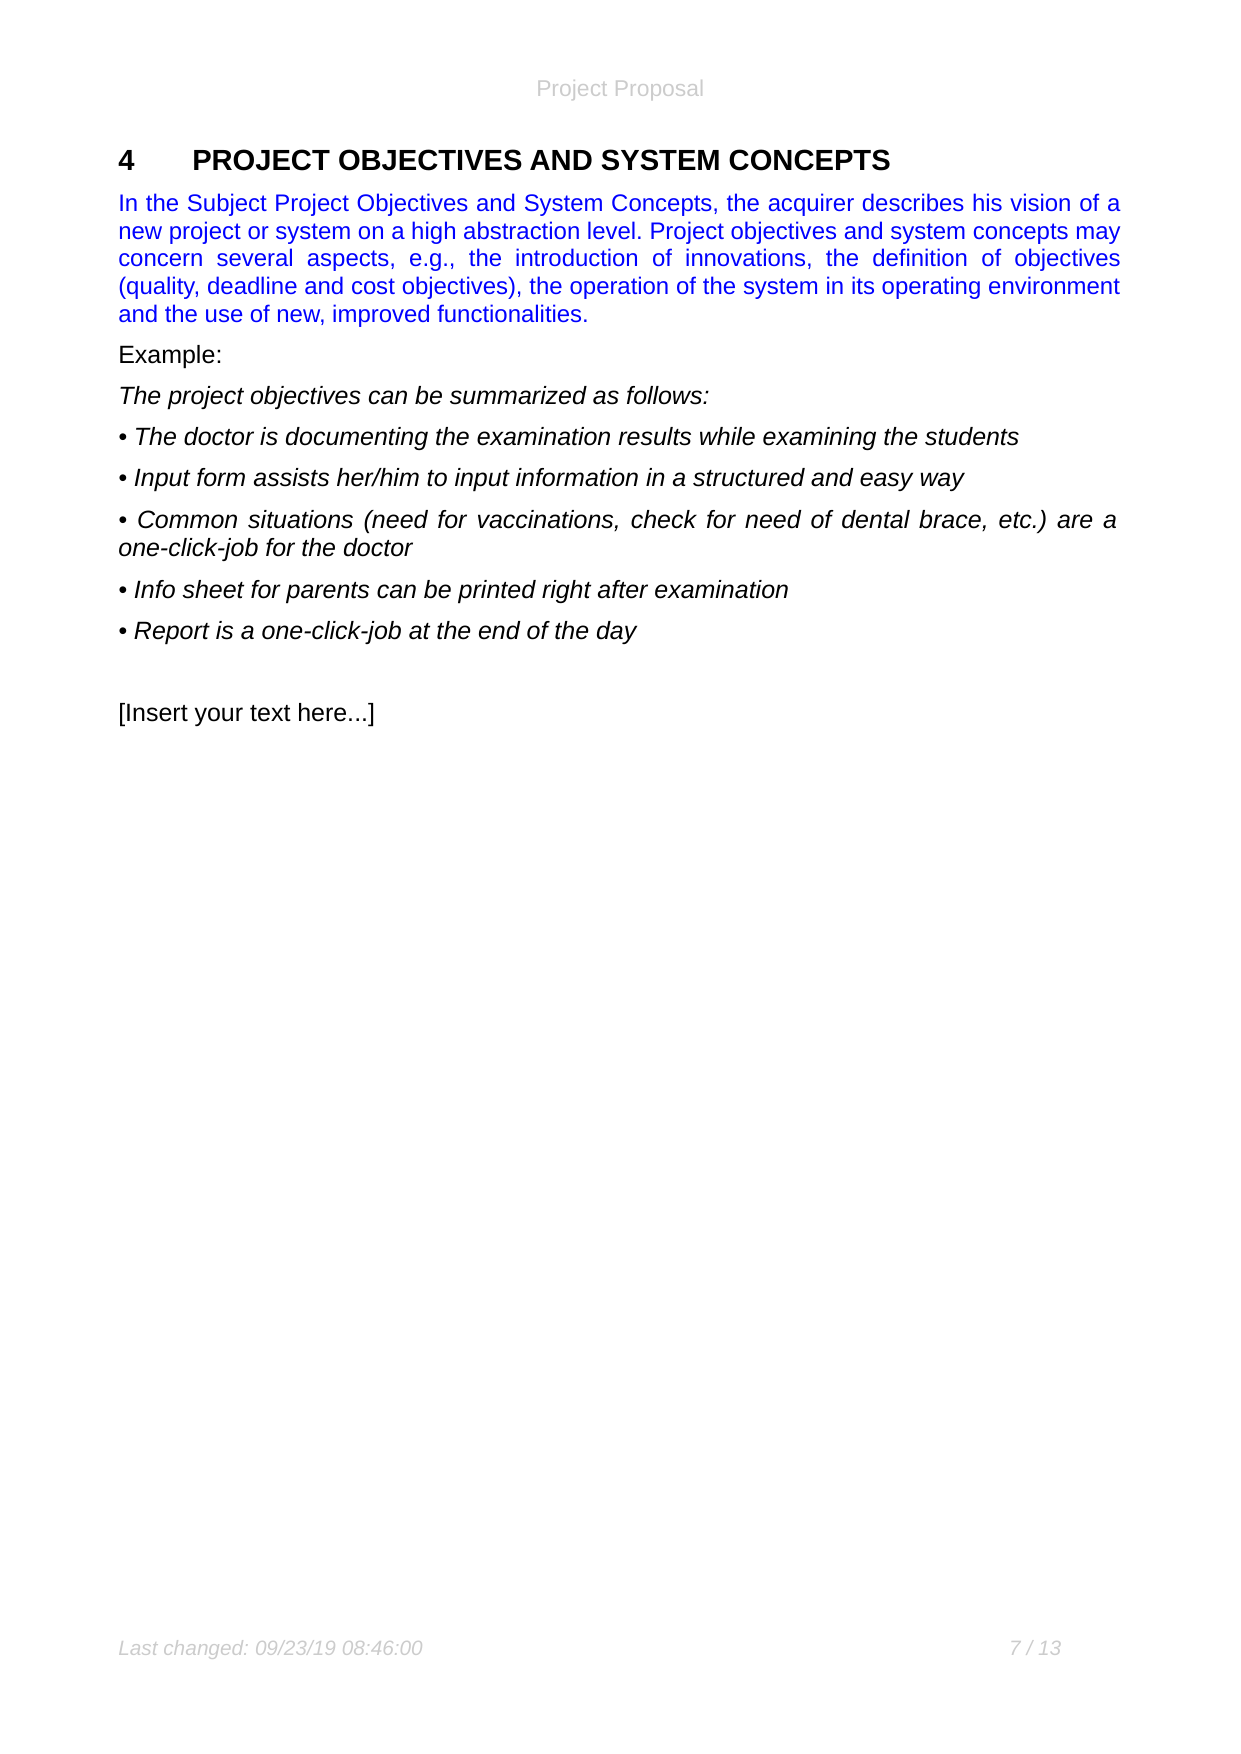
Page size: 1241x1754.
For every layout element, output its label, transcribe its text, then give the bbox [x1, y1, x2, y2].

subtitle Project Objectives and System Concepts [118, 143, 1122, 177]
text The project objectives can be summarized as follows: [118, 381, 1122, 410]
text • Report is a one-click-job at the end of the day [118, 616, 1122, 645]
text • The doctor is documenting the examination results while examining the students [118, 422, 1122, 451]
text • Input form assists her/him to input information in a structured and easy way [118, 463, 1122, 492]
text [Insert your text here...] [118, 698, 1122, 727]
text In the Subject Project Objectives and System Concepts, the acquirer describes his vision of a new project or system on a high abstraction level. Project objectives and system concepts may concern several aspects, e.g., the introduction of innovations, the definition of objectives (quality, deadline and cost objectives), the operation of the system in its operating environment and the use of new, improved functionalities. [118, 189, 1122, 327]
text Example: [118, 340, 1122, 368]
text • Info sheet for parents can be printed right after examination [118, 575, 1122, 603]
text • Common situations (need for vaccinations, check for need of dental brace, etc.) are a one-click-job for the doctor [118, 505, 1122, 562]
